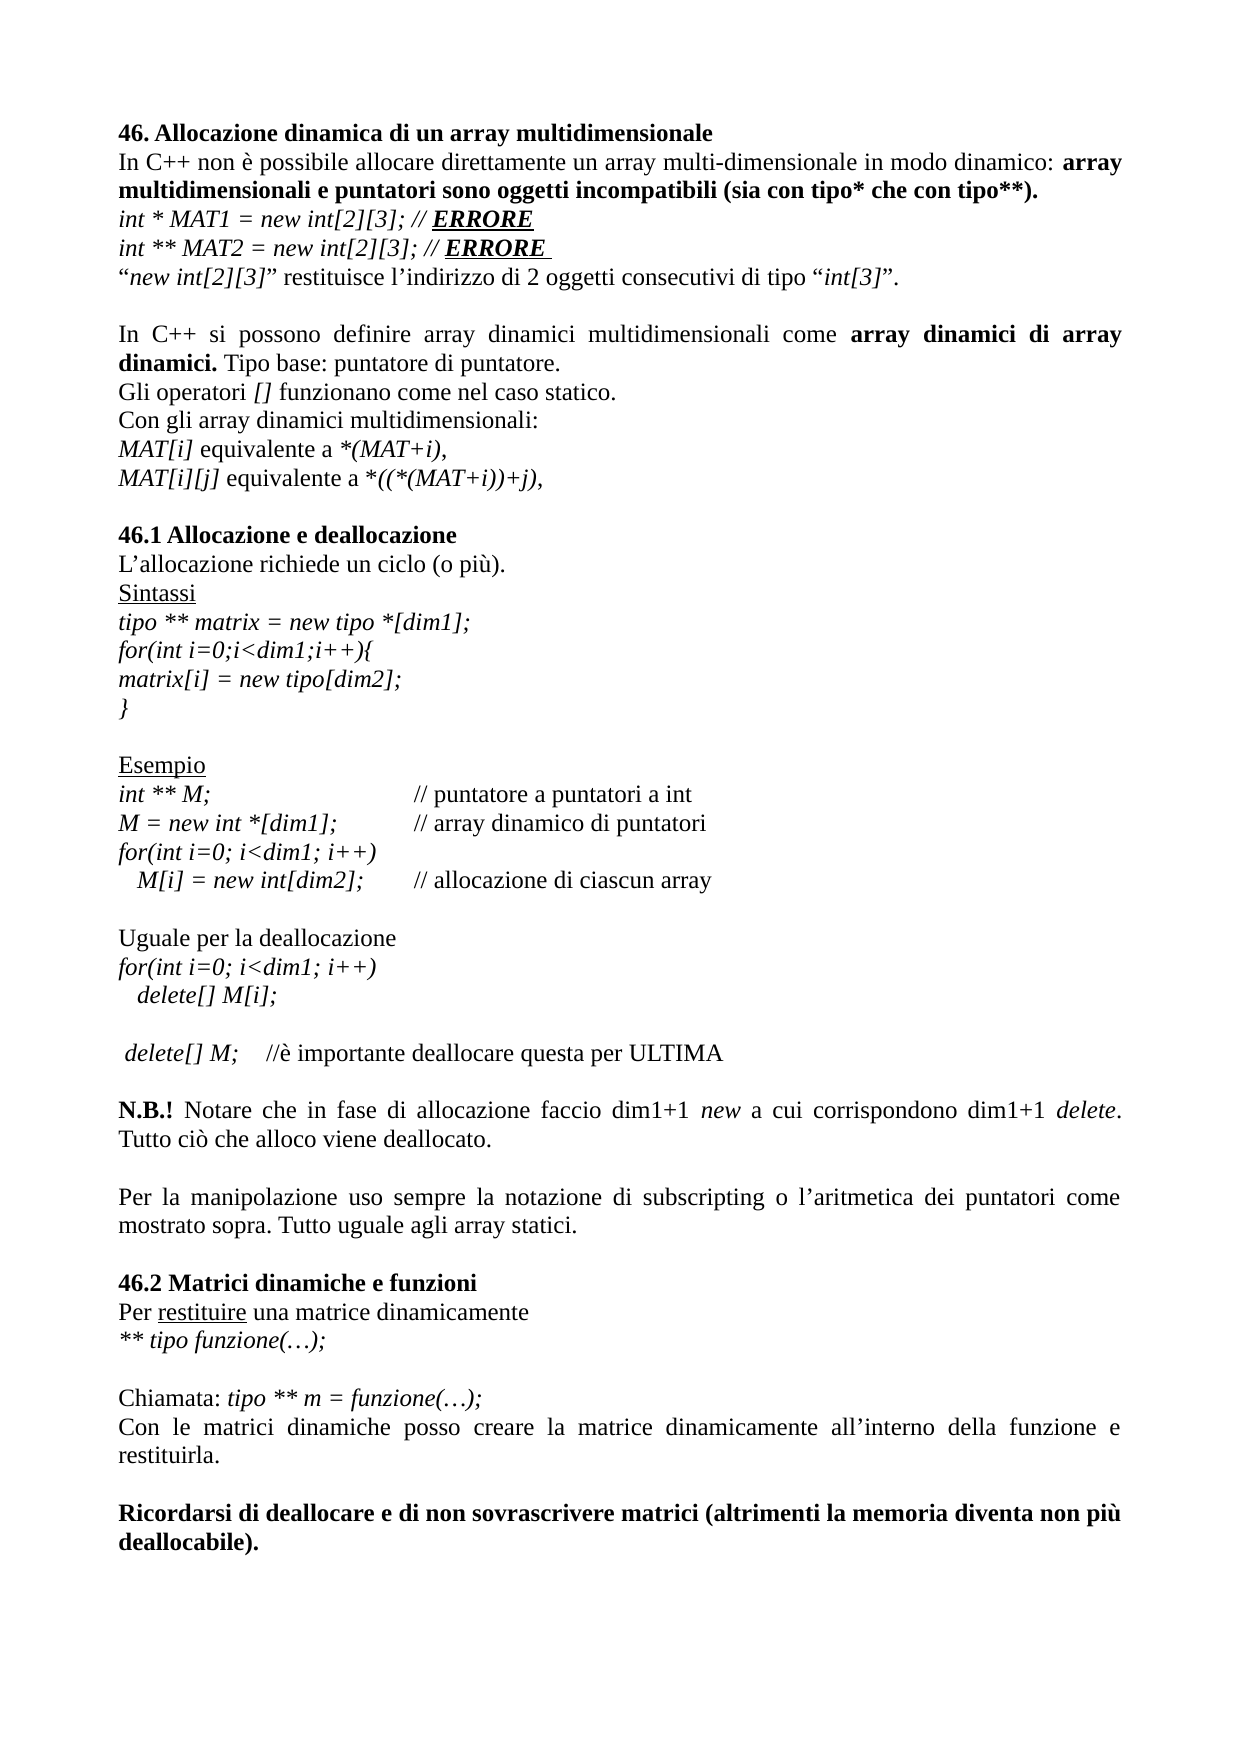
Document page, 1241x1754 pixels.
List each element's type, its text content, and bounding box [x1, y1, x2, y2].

text Uguale per la deallocazione [118, 923, 1122, 952]
text Per restituire una matrice dinamicamente [118, 1297, 1122, 1326]
text M[i] = new int[dim2]; // allocazione di ciascun array [118, 866, 1122, 894]
text 46.1 Allocazione e deallocazione [118, 521, 1122, 549]
text matrix[i] = new tipo[dim2]; [118, 664, 1122, 693]
text ** tipo funzione(…); [118, 1326, 1122, 1354]
text MAT[i] equivalente a *(MAT+i), [118, 434, 1122, 463]
text N.B.! Notare che in fase di allocazione faccio dim1+1 new a cui corrispondono dim1+1 delete. Tutto ciò che alloco viene deallocato. [118, 1096, 1122, 1153]
text for(int i=0; i<dim1; i++) [118, 952, 1122, 981]
text Chiamata: tipo ** m = funzione(…); [118, 1383, 1122, 1412]
text In C++ si possono definire array dinamici multidimensionali come array dinamici di array dinamici. Tipo base: puntatore di puntatore. [118, 319, 1122, 377]
text M = new int *[dim1]; // array dinamico di puntatori [118, 808, 1122, 837]
text Sintassi [118, 578, 1122, 607]
text int ** M; // puntatore a puntatori a int [118, 779, 1122, 808]
text Con gli array dinamici multidimensionali: [118, 406, 1122, 434]
text int * MAT1 = new int[2][3]; // ERRORE [118, 204, 1122, 233]
text Ricordarsi di deallocare e di non sovrascrivere matrici (altrimenti la memoria diventa non più deallocabile). [118, 1498, 1122, 1556]
text int ** MAT2 = new int[2][3]; // ERRORE [118, 233, 1122, 262]
text “new int[2][3]” restituisce l’indirizzo di 2 oggetti consecutivi di tipo “int[3]”. [118, 262, 1122, 291]
text 46. Allocazione dinamica di un array multidimensionale [118, 118, 1122, 147]
text delete[] M; //è importante deallocare questa per ULTIMA [118, 1038, 1122, 1067]
text delete[] M[i]; [118, 981, 1122, 1009]
text In C++ non è possibile allocare direttamente un array multi-dimensionale in modo dinamico: array multidimensionali e puntatori sono oggetti incompatibili (sia con tipo* che con tipo**). [118, 147, 1122, 204]
text 46.2 Matrici dinamiche e funzioni [118, 1268, 1122, 1297]
text for(int i=0; i<dim1; i++) [118, 837, 1122, 866]
text Esempio [118, 751, 1122, 779]
text } [118, 693, 1122, 722]
text Gli operatori [] funzionano come nel caso statico. [118, 377, 1122, 406]
text Per la manipolazione uso sempre la notazione di subscripting o l’aritmetica dei puntatori come mostrato sopra. Tutto uguale agli array statici. [118, 1182, 1122, 1239]
text MAT[i][j] equivalente a *((*(MAT+i))+j), [118, 463, 1122, 492]
text tipo ** matrix = new tipo *[dim1]; [118, 607, 1122, 636]
text Con le matrici dinamiche posso creare la matrice dinamicamente all’interno della funzione e restituirla. [118, 1412, 1122, 1469]
text L’allocazione richiede un ciclo (o più). [118, 549, 1122, 578]
text for(int i=0;i<dim1;i++){ [118, 636, 1122, 664]
